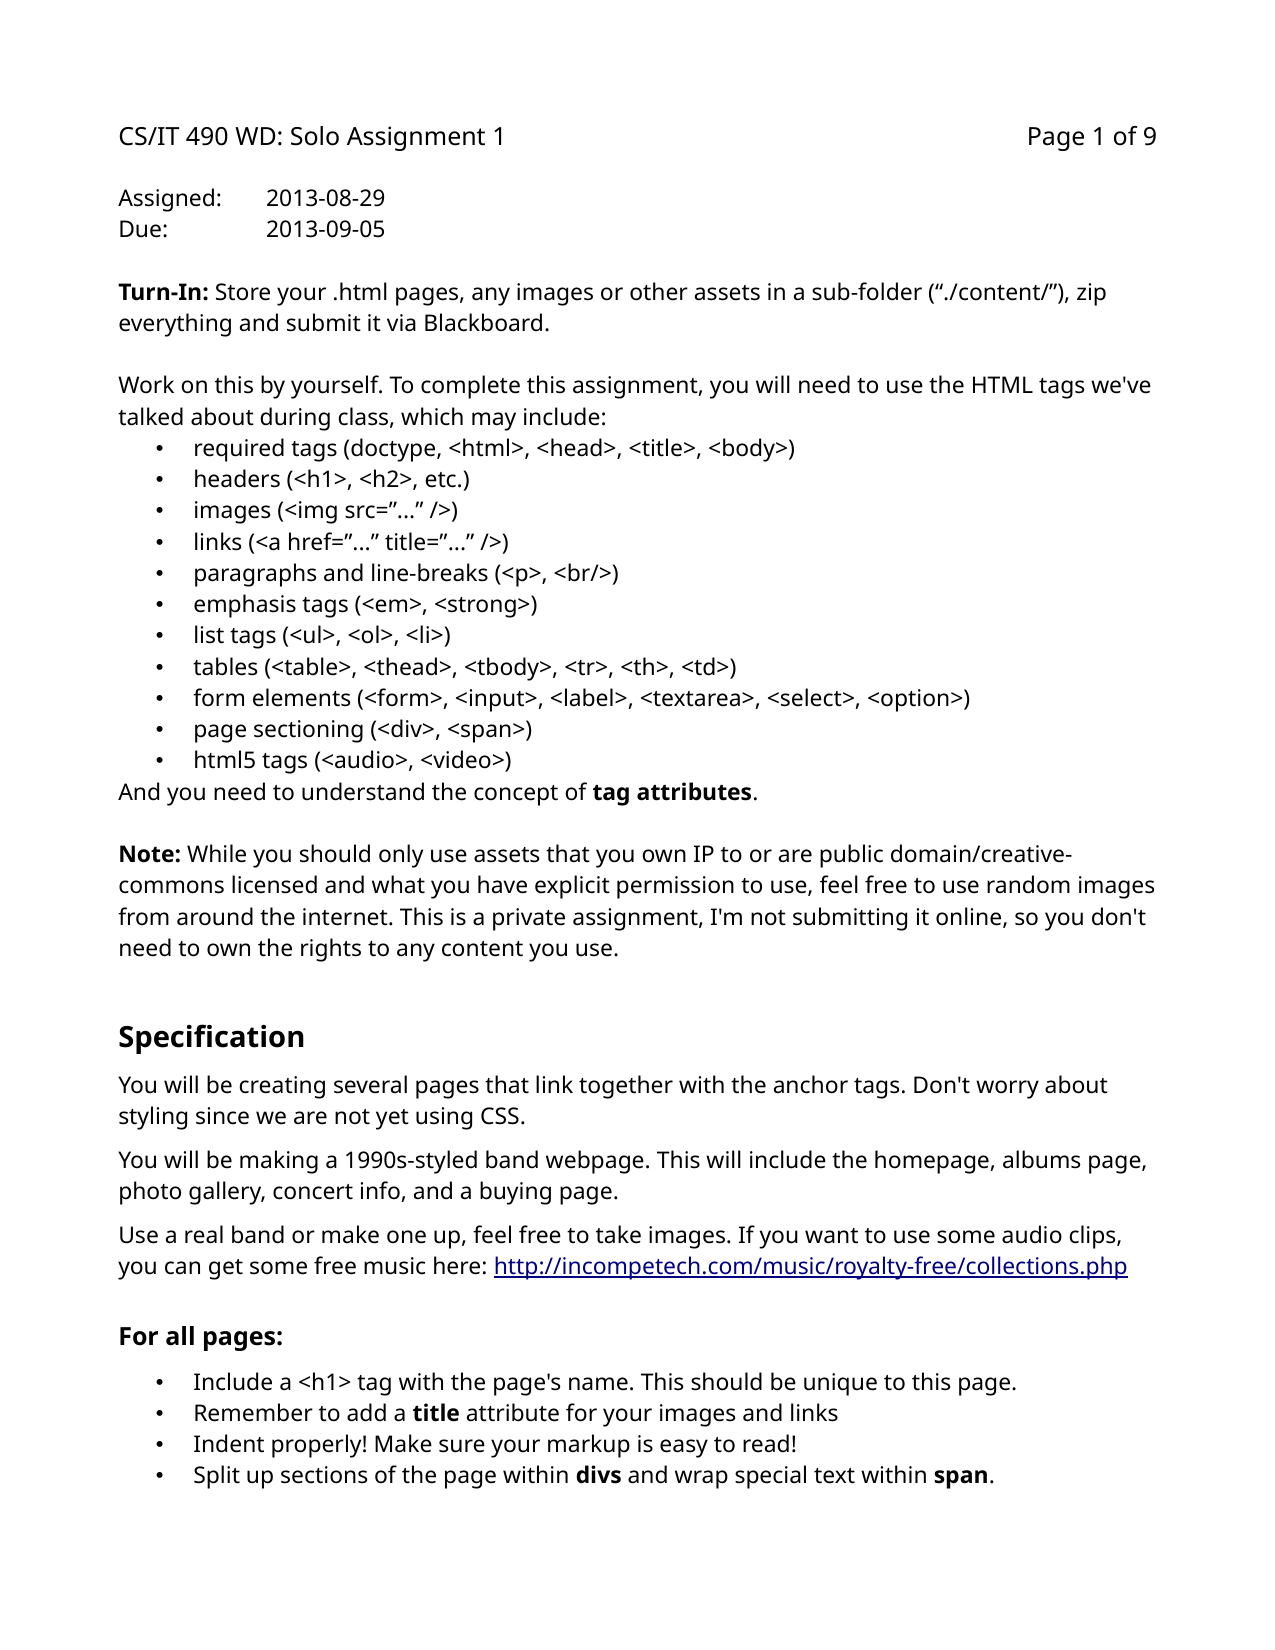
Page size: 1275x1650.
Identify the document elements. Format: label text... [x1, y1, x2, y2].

list required tags (doctype, <html>, <head>, <title>, <body>) [156, 432, 1157, 463]
subtitle For all pages: [118, 1319, 1157, 1353]
list tables (<table>, <thead>, <tbody>, <tr>, <th>, <td>) [156, 650, 1157, 682]
text Assigned: 2013-08-29 [118, 182, 1157, 213]
text And you need to understand the concept of tag attributes. [118, 775, 1157, 807]
subtitle Specification [118, 1017, 1157, 1056]
list form elements (<form>, <input>, <label>, <textarea>, <select>, <option>) [156, 682, 1157, 713]
list Remember to add a title attribute for your images and links [156, 1397, 1157, 1428]
list emphasis tags (<em>, <strong>) [156, 588, 1157, 619]
list list tags (<ul>, <ol>, <li>) [156, 619, 1157, 650]
list html5 tags (<audio>, <video>) [156, 744, 1157, 775]
list images (<img src=”...” />) [156, 494, 1157, 525]
text Use a real band or make one up, feel free to take images. If you want to use some audio clips, you can get some free music here: http://incompetech.com/music/royalty-free/collections.php [118, 1219, 1157, 1281]
text Due: 2013-09-05 [118, 213, 1157, 244]
text Work on this by yourself. To complete this assignment, you will need to use the HTML tags we've talked about during class, which may include: [118, 369, 1157, 432]
text You will be making a 1990s-styled band webpage. This will include the homepage, albums page, photo gallery, concert info, and a buying page. [118, 1144, 1157, 1206]
text You will be creating several pages that link together with the anchor tags. Don't worry about styling since we are not yet using CSS. [118, 1069, 1157, 1131]
list headers (<h1>, <h2>, etc.) [156, 463, 1157, 494]
list paragraphs and line-breaks (<p>, <br/>) [156, 557, 1157, 588]
list Indent properly! Make sure your markup is easy to read! [156, 1428, 1157, 1459]
list page sectioning (<div>, <span>) [156, 713, 1157, 744]
text Turn-In: Store your .html pages, any images or other assets in a sub-folder (“./content/”), zip everything and submit it via Blackboard. [118, 275, 1157, 338]
list Split up sections of the page within divs and wrap special text within span. [156, 1459, 1157, 1490]
text Note: While you should only use assets that you own IP to or are public domain/creative-commons licensed and what you have explicit permission to use, feel free to use random images from around the internet. This is a private assignment, I'm not submitting it online, so you don't need to own the rights to any content you use. [118, 838, 1157, 963]
list links (<a href=”...” title=”...” />) [156, 525, 1157, 557]
list Include a <h1> tag with the page's name. This should be unique to this page. [156, 1365, 1157, 1397]
